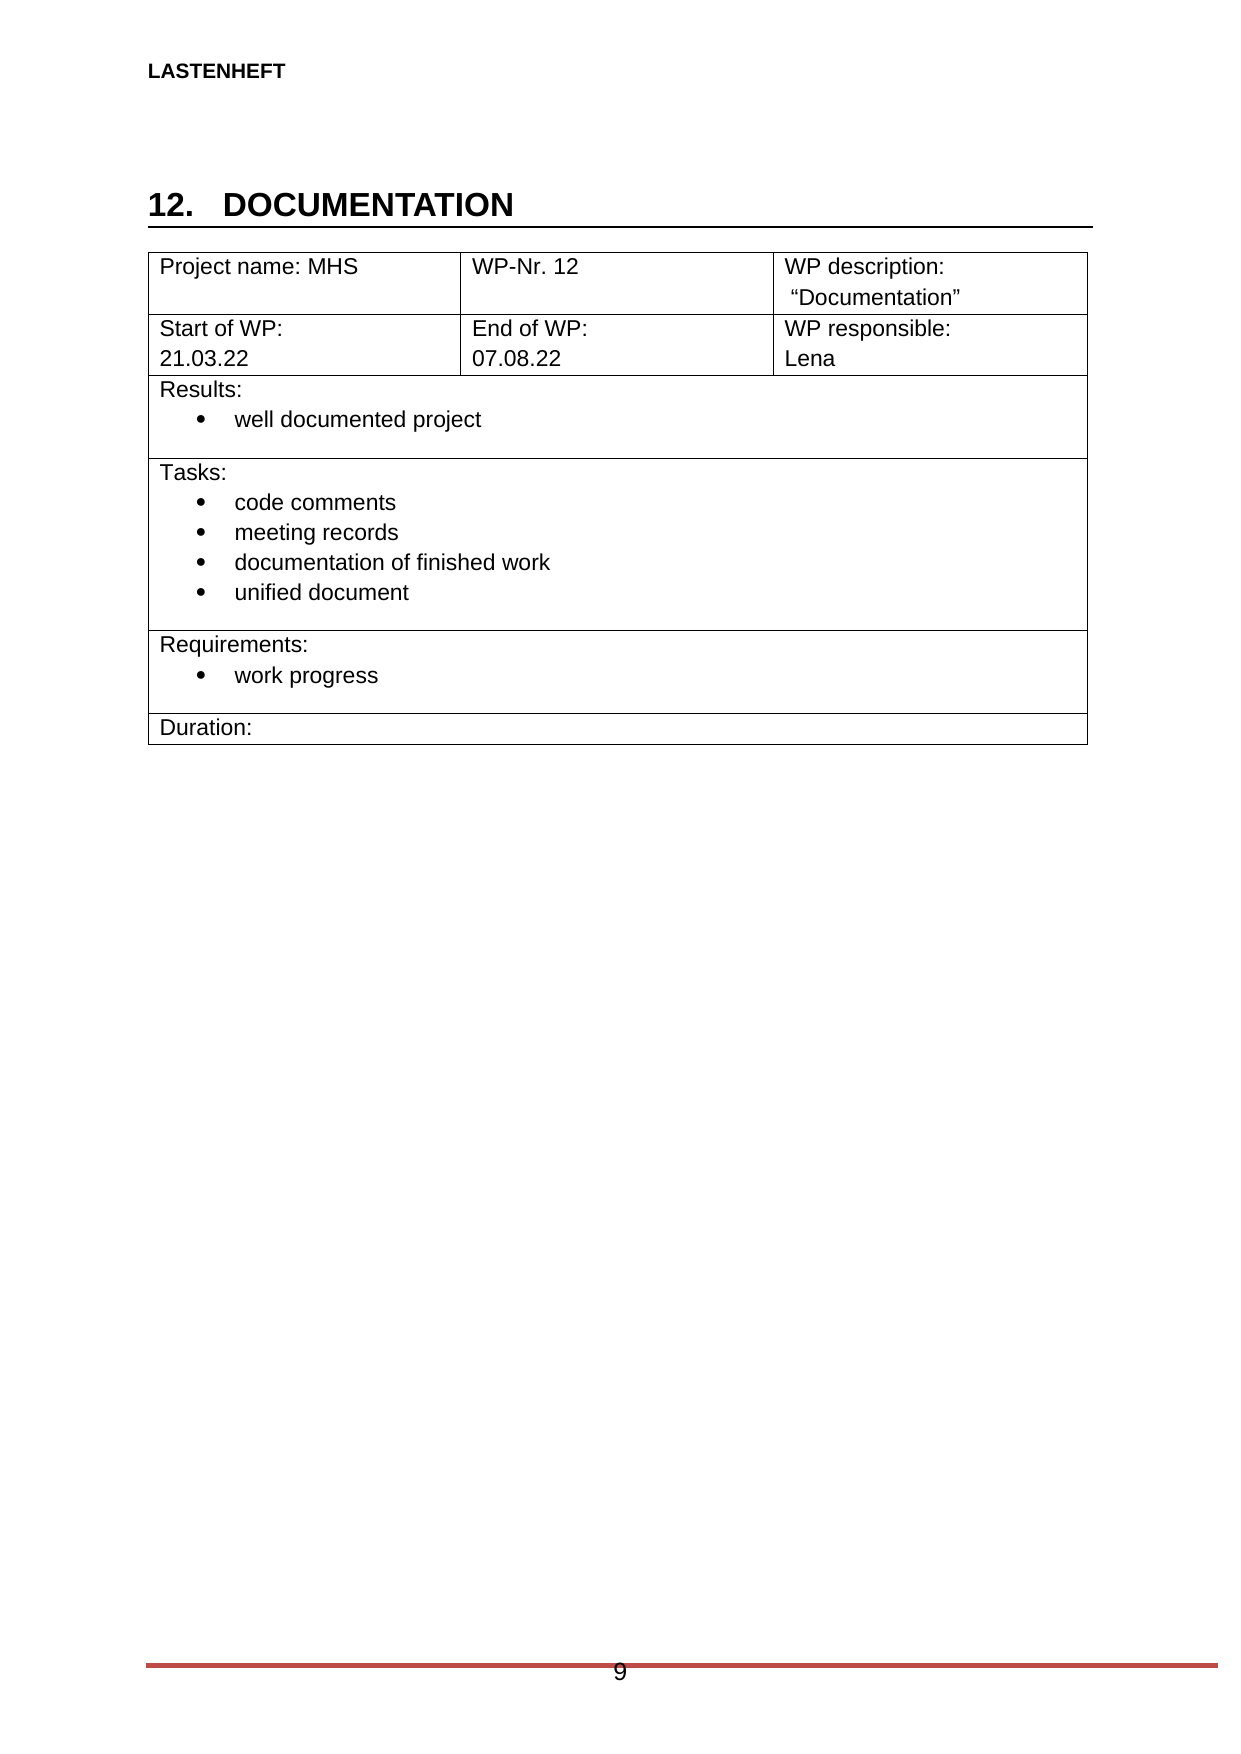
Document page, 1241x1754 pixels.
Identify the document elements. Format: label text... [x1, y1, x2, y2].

table_cell [461, 714, 1087, 744]
table_cell Tasks: code comments meeting records documentation of finished work unified document [149, 459, 1087, 630]
table_cell End of WP: 07.08.22 [461, 315, 773, 375]
table_cell Requirements: work progress [149, 631, 1087, 713]
table_cell Results: well documented project [149, 376, 1087, 457]
table_cell Start of WP: 21.03.22 [149, 315, 460, 375]
table_header WP description: “Documentation” [774, 253, 1087, 314]
table_header Project name: MHS [149, 253, 460, 314]
table_header WP-Nr. 12 [461, 253, 773, 314]
table_cell WP responsible: Lena [774, 315, 1087, 375]
table_cell Duration: [149, 714, 461, 744]
subtitle Documentation [148, 185, 1093, 226]
